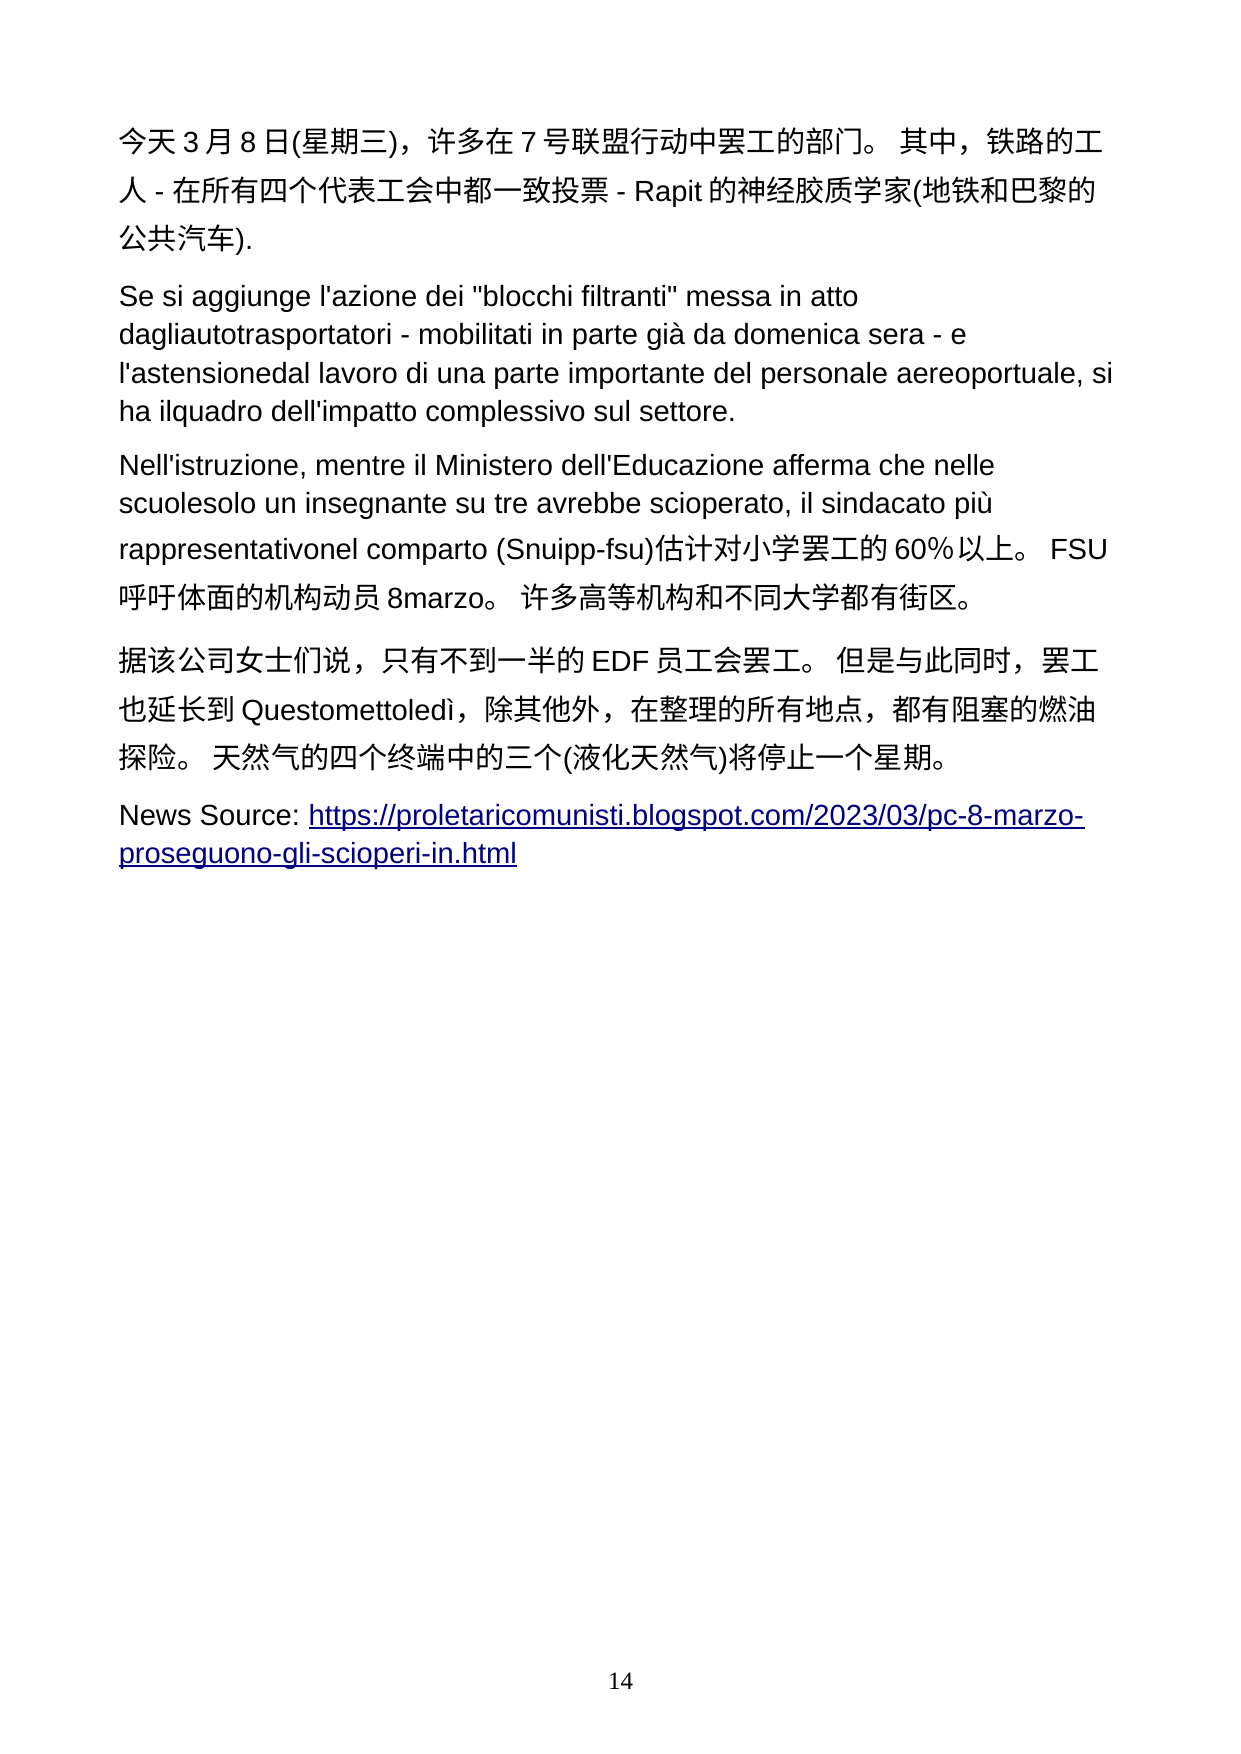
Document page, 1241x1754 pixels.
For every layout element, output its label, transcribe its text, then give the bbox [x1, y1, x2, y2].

text 今天3月8日(星期三)，许多在7号联盟行动中罢工的部门。 其中，铁路的工人 - 在所有四个代表工会中都一致投票 - Rapit的神经胶质学家(地铁和巴黎的公共汽车). [118, 118, 1122, 258]
text Nell'istruzione, mentre il Ministero dell'Educazione afferma che nelle scuolesolo un insegnante su tre avrebbe scioperato, il sindacato più rappresentativonel comparto (Snuipp-fsu)估计对小学罢工的60％以上。 FSU呼吁体面的机构动员8marzo。 许多高等机构和不同大学都有街区。 [118, 447, 1122, 617]
text News Source: https://proletaricomunisti.blogspot.com/2023/03/pc-8-marzo-proseguono-gli-scioperi-in.html [118, 798, 1122, 870]
text Se si aggiunge l'azione dei "blocchi filtranti" messa in atto dagliautotrasportatori - mobilitati in parte già da domenica sera - e l'astensionedal lavoro di una parte importante del personale aereoportuale, si ha ilquadro dell'impatto complessivo sul settore. [118, 279, 1122, 428]
text 据该公司女士们说，只有不到一半的EDF员工会罢工。 但是与此同时，罢工也延长到Questomettoledì，除其他外，在整理的所有地点，都有阻塞的燃油探险。 天然气的四个终端中的三个(液化天然气)将停止一个星期。 [118, 637, 1122, 777]
